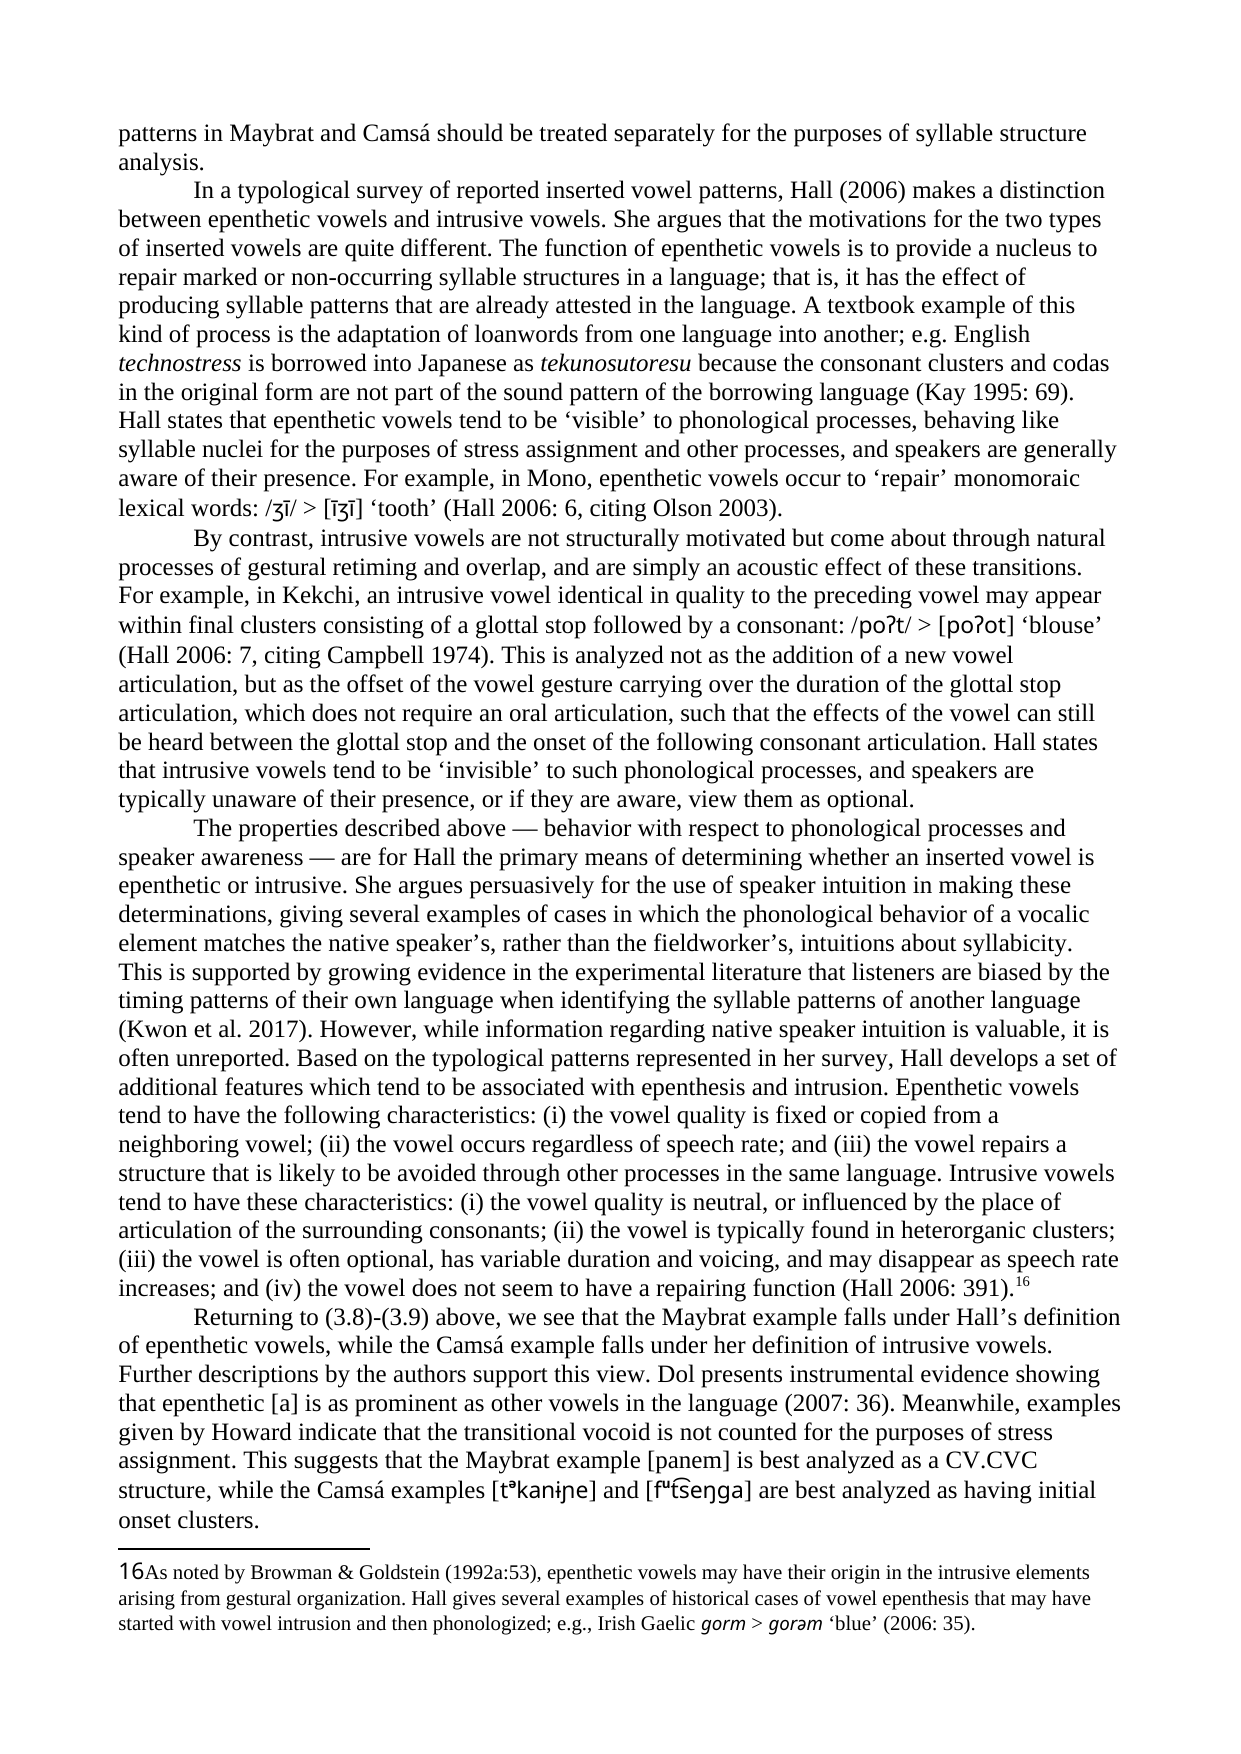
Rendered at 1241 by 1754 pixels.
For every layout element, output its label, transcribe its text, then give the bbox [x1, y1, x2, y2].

text In a typological survey of reported inserted vowel patterns, Hall (2006) makes a distinction between epenthetic vowels and intrusive vowels. She argues that the motivations for the two types of inserted vowels are quite different. The function of epenthetic vowels is to provide a nucleus to repair marked or non-occurring syllable structures in a language; that is, it has the effect of producing syllable patterns that are already attested in the language. A textbook example of this kind of process is the adaptation of loanwords from one language into another; e.g. English technostress is borrowed into Japanese as tekunosutoresu because the consonant clusters and codas in the original form are not part of the sound pattern of the borrowing language (Kay 1995: 69). Hall states that epenthetic vowels tend to be ‘visible’ to phonological processes, behaving like syllable nuclei for the purposes of stress assignment and other processes, and speakers are generally aware of their presence. For example, in Mono, epenthetic vowels occur to ‘repair’ monomoraic lexical words: /ʒī/ > [īʒī] ‘tooth’ (Hall 2006: 6, citing Olson 2003). [118, 176, 1122, 523]
text patterns in Maybrat and Camsá should be treated separately for the purposes of syllable structure analysis. [118, 118, 1122, 176]
text The properties described above — behavior with respect to phonological processes and speaker awareness — are for Hall the primary means of determining whether an inserted vowel is epenthetic or intrusive. She argues persuasively for the use of speaker intuition in making these determinations, giving several examples of cases in which the phonological behavior of a vocalic element matches the native speaker’s, rather than the fieldworker’s, intuitions about syllabicity. This is supported by growing evidence in the experimental literature that listeners are biased by the timing patterns of their own language when identifying the syllable patterns of another language (Kwon et al. 2017). However, while information regarding native speaker intuition is valuable, it is often unreported. Based on the typological patterns represented in her survey, Hall develops a set of additional features which tend to be associated with epenthesis and intrusion. Epenthetic vowels tend to have the following characteristics: (i) the vowel quality is fixed or copied from a neighboring vowel; (ii) the vowel occurs regardless of speech rate; and (iii) the vowel repairs a structure that is likely to be avoided through other processes in the same language. Intrusive vowels tend to have these characteristics: (i) the vowel quality is neutral, or influenced by the place of articulation of the surrounding consonants; (ii) the vowel is typically found in heterorganic clusters; (iii) the vowel is often optional, has variable duration and voicing, and may disappear as speech rate increases; and (iv) the vowel does not seem to have a repairing function (Hall 2006: 391). [118, 813, 1122, 1302]
text Returning to (3.8)-(3.9) above, we see that the Maybrat example falls under Hall’s definition of epenthetic vowels, while the Camsá example falls under her definition of intrusive vowels. Further descriptions by the authors support this view. Dol presents instrumental evidence showing that epenthetic [a] is as prominent as other vowels in the language (2007: 36). Meanwhile, examples given by Howard indicate that the transitional vocoid is not counted for the purposes of stress assignment. This suggests that the Maybrat example [panem] is best analyzed as a CV.CVC structure, while the Camsá examples [təkanɨɲe] and [fut͡seŋɡa] are best analyzed as having initial onset clusters. [118, 1302, 1122, 1534]
text By contrast, intrusive vowels are not structurally motivated but come about through natural processes of gestural retiming and overlap, and are simply an acoustic effect of these transitions. For example, in Kekchi, an intrusive vowel identical in quality to the preceding vowel may appear within final clusters consisting of a glottal stop followed by a consonant: /poʔt/ > [poʔot] ‘blouse’ (Hall 2006: 7, citing Campbell 1974). This is analyzed not as the addition of a new vowel articulation, but as the offset of the vowel gesture carrying over the duration of the glottal stop articulation, which does not require an oral articulation, such that the effects of the vowel can still be heard between the glottal stop and the onset of the following consonant articulation. Hall states that intrusive vowels tend to be ‘invisible’ to such phonological processes, and speakers are typically unaware of their presence, or if they are aware, view them as optional. [118, 523, 1122, 813]
text As noted by Browman & Goldstein (1992a:53), epenthetic vowels may have their origin in the intrusive elements arising from gestural organization. Hall gives several examples of historical cases of vowel epenthesis that may have started with vowel intrusion and then phonologized; e.g., Irish Gaelic ɡorm > ɡorəm ‘blue’ (2006: 35). [118, 1555, 1122, 1636]
